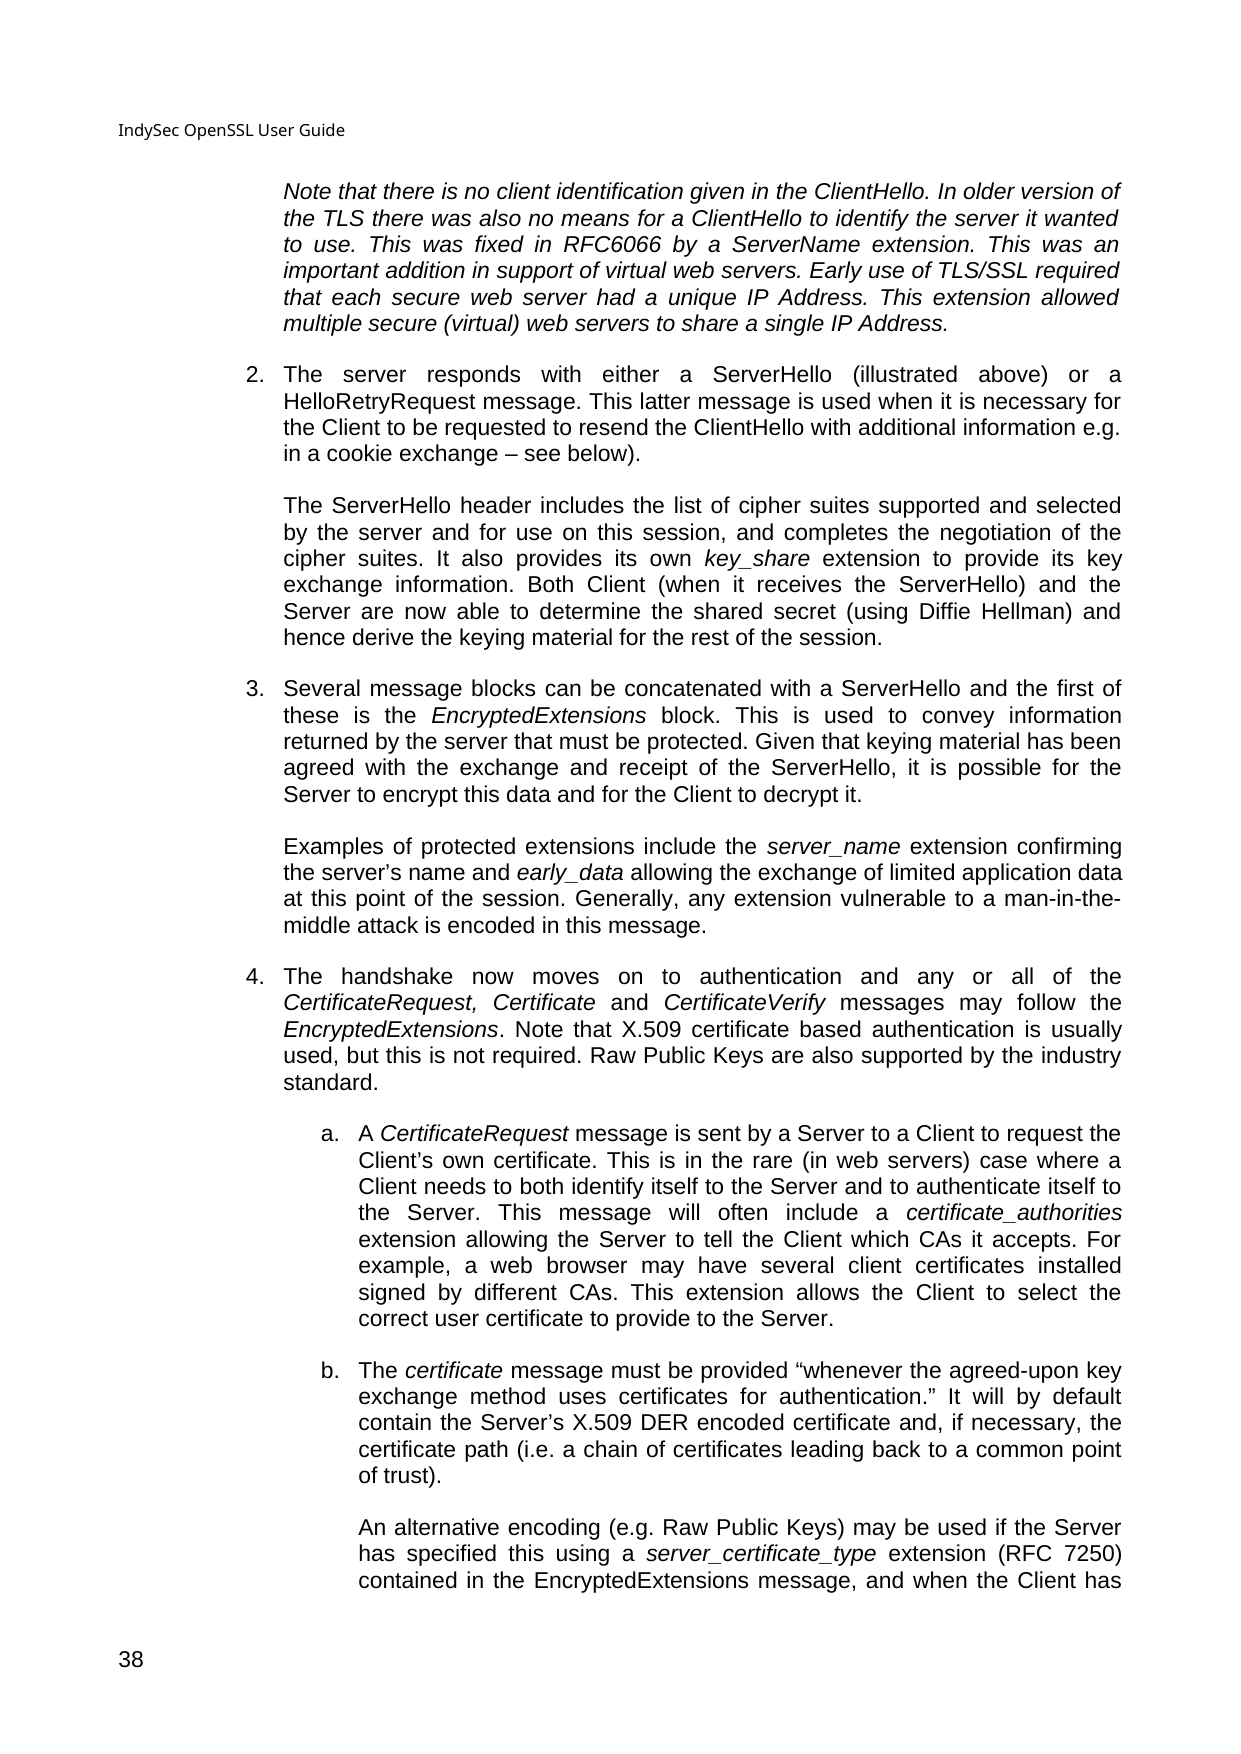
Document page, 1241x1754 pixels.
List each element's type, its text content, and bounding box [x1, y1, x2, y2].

list The certificate message must be provided “whenever the agreed-upon key exchange method uses certificates for authentication.” It will by default contain the Server’s X.509 DER encoded certificate and, if necessary, the certificate path (i.e. a chain of certificates leading back to a common point of trust). [321, 1357, 1122, 1488]
list Several message blocks can be concatenated with a ServerHello and the first of these is the EncryptedExtensions block. This is used to convey information returned by the server that must be protected. Given that keying material has been agreed with the exchange and receipt of the ServerHello, it is possible for the Server to encrypt this data and for the Client to decrypt it. [246, 675, 1122, 807]
text Note that there is no client identification given in the ClientHello. In older version of the TLS there was also no means for a ClientHello to identify the server it wanted to use. This was fixed in RFC6066 by a ServerName extension. This was an important addition in support of virtual web servers. Early use of TLS/SSL required that each secure web server had a unique IP Address. This extension allowed multiple secure (virtual) web servers to share a single IP Address. [283, 178, 1122, 336]
list The handshake now moves on to authentication and any or all of the CertificateRequest, Certificate and CertificateVerify messages may follow the EncryptedExtensions. Note that X.509 certificate based authentication is usually used, but this is not required. Raw Public Keys are also supported by the industry standard. [246, 963, 1122, 1095]
list The server responds with either a ServerHello (illustrated above) or a HelloRetryRequest message. This latter message is used when it is necessary for the Client to be requested to resend the ClientHello with additional information e.g. in a cookie exchange – see below). [246, 361, 1122, 467]
text An alternative encoding (e.g. Raw Public Keys) may be used if the Server has specified this using a server_certificate_type extension (RFC 7250) contained in the EncryptedExtensions message, and when the Client has [358, 1514, 1122, 1593]
text Examples of protected extensions include the server_name extension confirming the server’s name and early_data allowing the exchange of limited application data at this point of the session. Generally, any extension vulnerable to a man-in-the-middle attack is encoded in this message. [283, 833, 1122, 938]
list A CertificateRequest message is sent by a Server to a Client to request the Client’s own certificate. This is in the rare (in web servers) case where a Client needs to both identify itself to the Server and to authenticate itself to the Server. This message will often include a certificate_authorities extension allowing the Server to tell the Client which CAs it accepts. For example, a web browser may have several client certificates installed signed by different CAs. This extension allows the Client to select the correct user certificate to provide to the Server. [321, 1120, 1122, 1331]
text The ServerHello header includes the list of cipher suites supported and selected by the server and for use on this session, and completes the negotiation of the cipher suites. It also provides its own key_share extension to provide its key exchange information. Both Client (when it receives the ServerHello) and the Server are now able to determine the shared secret (using Diffie Hellman) and hence derive the keying material for the rest of the session. [283, 492, 1122, 650]
